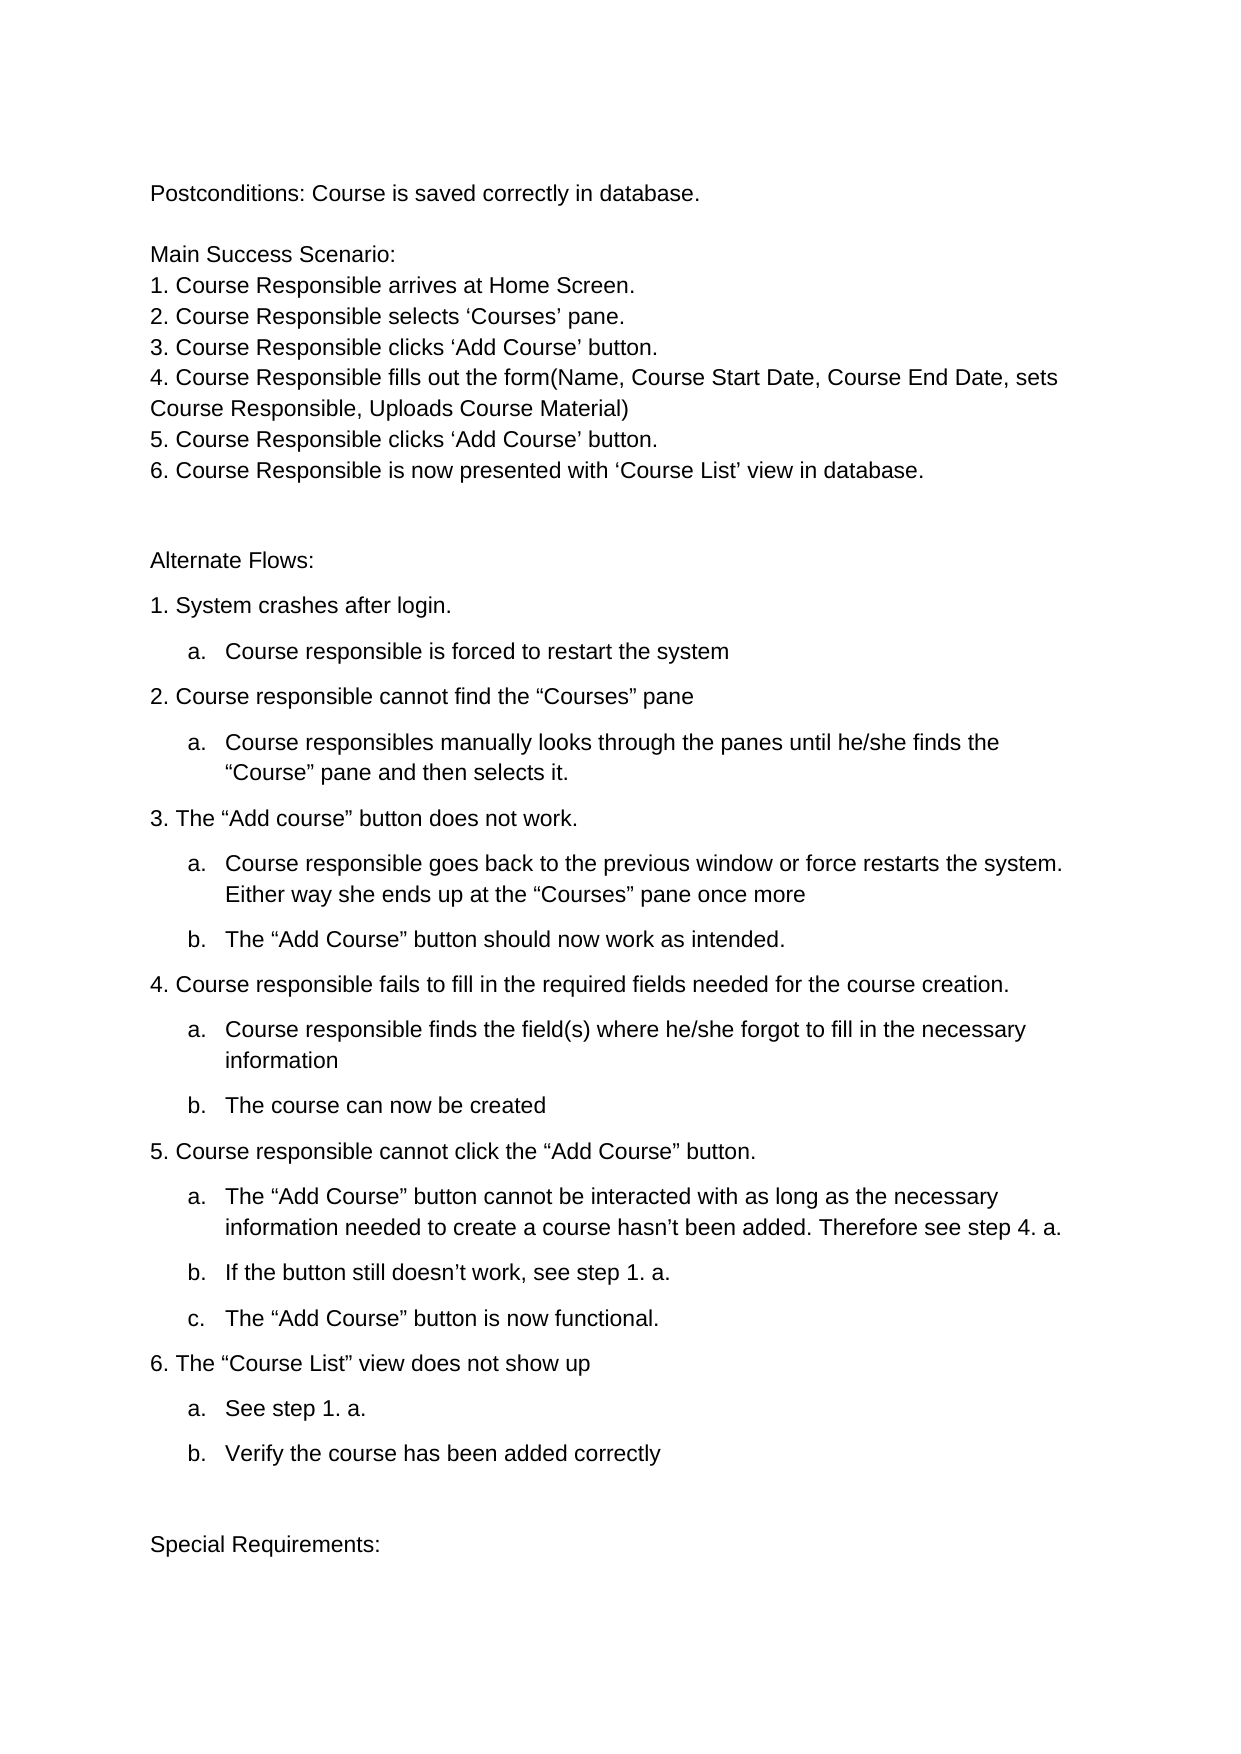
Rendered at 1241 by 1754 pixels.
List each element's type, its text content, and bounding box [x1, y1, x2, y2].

list If the button still doesn’t work, see step 1. a. [187, 1260, 1091, 1286]
list Course responsible is forced to restart the system [187, 638, 1091, 664]
text 4. Course responsible fails to fill in the required fields needed for the course creation. [150, 972, 1091, 997]
text 2. Course responsible cannot find the “Courses” pane [150, 684, 1091, 709]
text 5. Course responsible cannot click the “Add Course” button. [150, 1138, 1091, 1164]
list See step 1. a. [187, 1396, 1091, 1421]
list The “Add Course” button should now work as intended. [187, 927, 1091, 952]
text 3. The “Add course” button does not work. [150, 805, 1091, 831]
text Alternate Flows: [150, 548, 1091, 573]
list Course responsibles manually looks through the panes until he/she finds the “Course” pane and then selects it. [187, 729, 1091, 786]
text 6. The “Course List” view does not show up [150, 1351, 1091, 1376]
list The course can now be created [187, 1093, 1091, 1119]
text 1. System crashes after login. [150, 593, 1091, 619]
list Course responsible goes back to the previous window or force restarts the system. Either way she ends up at the “Courses” pane once more [187, 851, 1091, 907]
list The “Add Course” button cannot be interacted with as long as the necessary information needed to create a course hasn’t been added. Therefore see step 4. a. [187, 1184, 1091, 1240]
list The “Add Course” button is now functional. [187, 1305, 1091, 1331]
list Verify the course has been added correctly [187, 1441, 1091, 1467]
text Special Requirements: [150, 1532, 1091, 1557]
list Course responsible finds the field(s) where he/she forgot to fill in the necessary information [187, 1017, 1091, 1073]
text Postconditions: Course is saved correctly in database. Main Success Scenario: 1. Course Responsible arrives at Home Screen. 2. Course Responsible selects ‘Courses’ pane. 3. Course Responsible clicks ‘Add Course’ button. 4. Course Responsible fills out the form(Name, Course Start Date, Course End Date, sets Course Responsible, Uploads Course Material) 5. Course Responsible clicks ‘Add Course’ button. 6. Course Responsible is now presented with ‘Course List’ view in database. [150, 150, 1091, 483]
